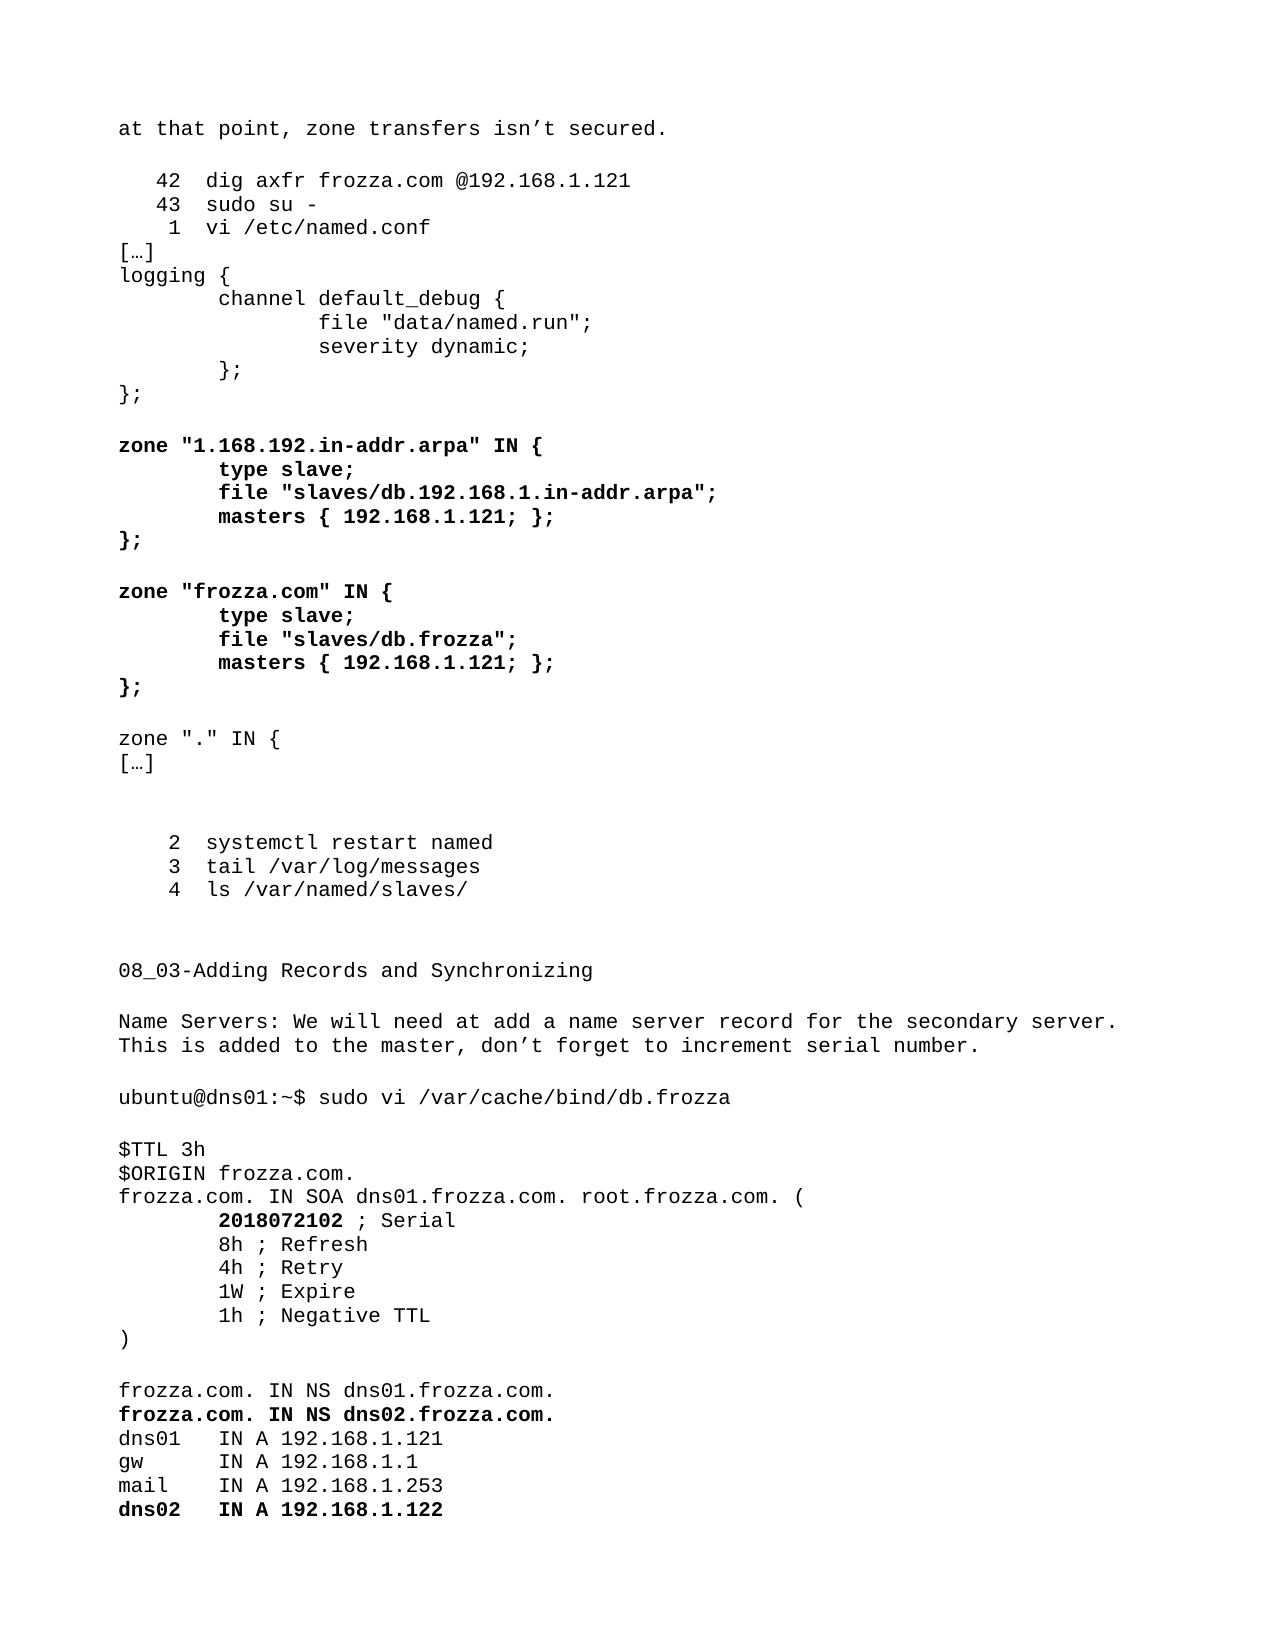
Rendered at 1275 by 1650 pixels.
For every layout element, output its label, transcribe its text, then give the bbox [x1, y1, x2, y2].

text mail IN A 192.168.1.253 [118, 1475, 1157, 1498]
text frozza.com. IN SOA dns01.frozza.com. root.frozza.com. ( [118, 1186, 1157, 1210]
text Name Servers: We will need at add a name server record for the secondary server. This is added to the master, don’t forget to increment serial number. [118, 1012, 1157, 1059]
text dns01 IN A 192.168.1.121 [118, 1428, 1157, 1451]
text }; [118, 383, 1157, 407]
text zone "frozza.com" IN { [118, 581, 1157, 605]
text }; [118, 676, 1157, 700]
text 08_03-Adding Records and Synchronizing [118, 959, 1157, 983]
text masters { 192.168.1.121; }; [118, 506, 1157, 529]
text }; [118, 359, 1157, 383]
text 4 ls /var/named/slaves/ [118, 879, 1157, 903]
text at that point, zone transfers isn’t secured. [118, 118, 1157, 142]
text $TTL 3h [118, 1139, 1157, 1163]
text 42 dig axfr frozza.com @192.168.1.121 [118, 170, 1157, 194]
text zone "." IN { [118, 728, 1157, 752]
text […] [118, 752, 1157, 775]
text type slave; [118, 458, 1157, 482]
text type slave; [118, 605, 1157, 629]
text $ORIGIN frozza.com. [118, 1163, 1157, 1186]
text 1 vi /etc/named.conf [118, 217, 1157, 241]
text 1h ; Negative TTL [118, 1305, 1157, 1328]
text }; [118, 529, 1157, 553]
text frozza.com. IN NS dns01.frozza.com. [118, 1380, 1157, 1404]
text file "data/named.run"; [118, 312, 1157, 336]
text masters { 192.168.1.121; }; [118, 652, 1157, 676]
text 3 tail /var/log/messages [118, 856, 1157, 879]
text ubuntu@dns01:~$ sudo vi /var/cache/bind/db.frozza [118, 1087, 1157, 1111]
text zone "1.168.192.in-addr.arpa" IN { [118, 435, 1157, 458]
text 43 sudo su - [118, 194, 1157, 217]
text dns02 IN A 192.168.1.122 [118, 1498, 1157, 1522]
text […] [118, 241, 1157, 265]
text file "slaves/db.frozza"; [118, 629, 1157, 652]
text logging { [118, 265, 1157, 288]
text frozza.com. IN NS dns02.frozza.com. [118, 1404, 1157, 1428]
text 4h ; Retry [118, 1257, 1157, 1281]
text 2018072102 ; Serial [118, 1210, 1157, 1234]
text gw IN A 192.168.1.1 [118, 1451, 1157, 1475]
text 1W ; Expire [118, 1281, 1157, 1305]
text file "slaves/db.192.168.1.in-addr.arpa"; [118, 482, 1157, 506]
text channel default_debug { [118, 288, 1157, 312]
text 2 systemctl restart named [118, 832, 1157, 856]
text severity dynamic; [118, 336, 1157, 359]
text ) [118, 1328, 1157, 1352]
text 8h ; Refresh [118, 1234, 1157, 1257]
